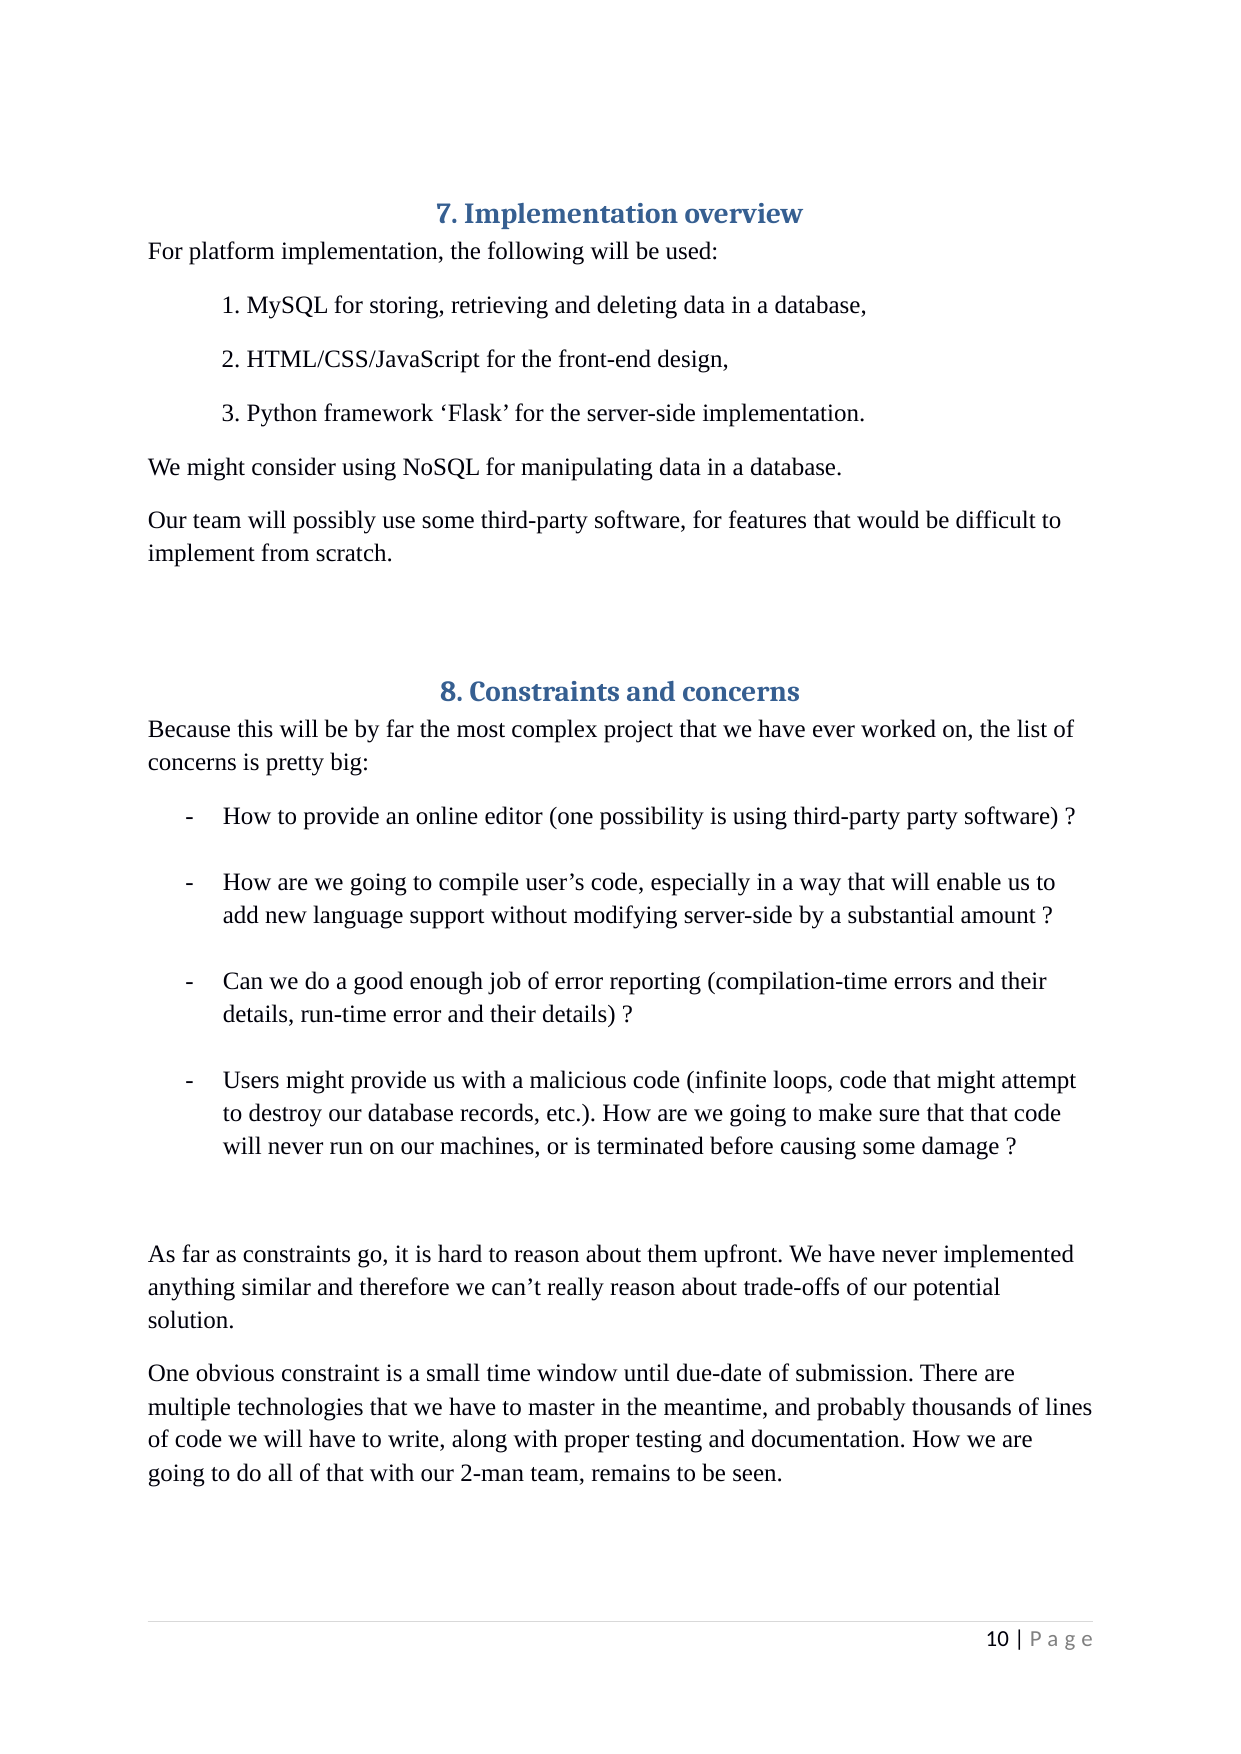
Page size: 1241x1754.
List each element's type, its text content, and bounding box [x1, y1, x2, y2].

list Can we do a good enough job of error reporting (compilation-time errors and their details, run-time error and their details) ? [185, 966, 1093, 1028]
text As far as constraints go, it is hard to reason about them upfront. We have never implemented anything similar and therefore we can’t really reason about trade-offs of our potential solution. [148, 1239, 1093, 1333]
text For platform implementation, the following will be used: [148, 236, 1093, 265]
text Because this will be by far the most complex project that we have ever worked on, the list of concerns is pretty big: [148, 714, 1093, 776]
text 2. HTML/CSS/JavaScript for the front-end design, [148, 344, 1093, 373]
list How to provide an online editor (one possibility is using third-party party software) ? [185, 801, 1093, 829]
text 1. MySQL for storing, retrieving and deleting data in a database, [148, 290, 1093, 319]
subtitle 7. Implementation overview [148, 198, 1093, 231]
text We might consider using NoSQL for manipulating data in a database. [148, 452, 1093, 480]
list Users might provide us with a malicious code (infinite loops, code that might attempt to destroy our database records, etc.). How are we going to make sure that that code will never run on our machines, or is terminated before causing some damage ? [185, 1065, 1093, 1160]
text One obvious constraint is a small time window until due-date of submission. There are multiple technologies that we have to master in the meantime, and probably thousands of lines of code we will have to write, along with proper testing and documentation. How we are going to do all of that with our 2-man team, remains to be seen. [148, 1358, 1093, 1486]
text Our team will possibly use some third-party software, for features that would be difficult to implement from scratch. [148, 505, 1093, 567]
list How are we going to compile user’s code, especially in a way that will enable us to add new language support without modifying server-side by a substantial amount ? [185, 867, 1093, 928]
text 3. Python framework ‘Flask’ for the server-side implementation. [148, 398, 1093, 426]
subtitle 8. Constraints and concerns [148, 675, 1093, 709]
